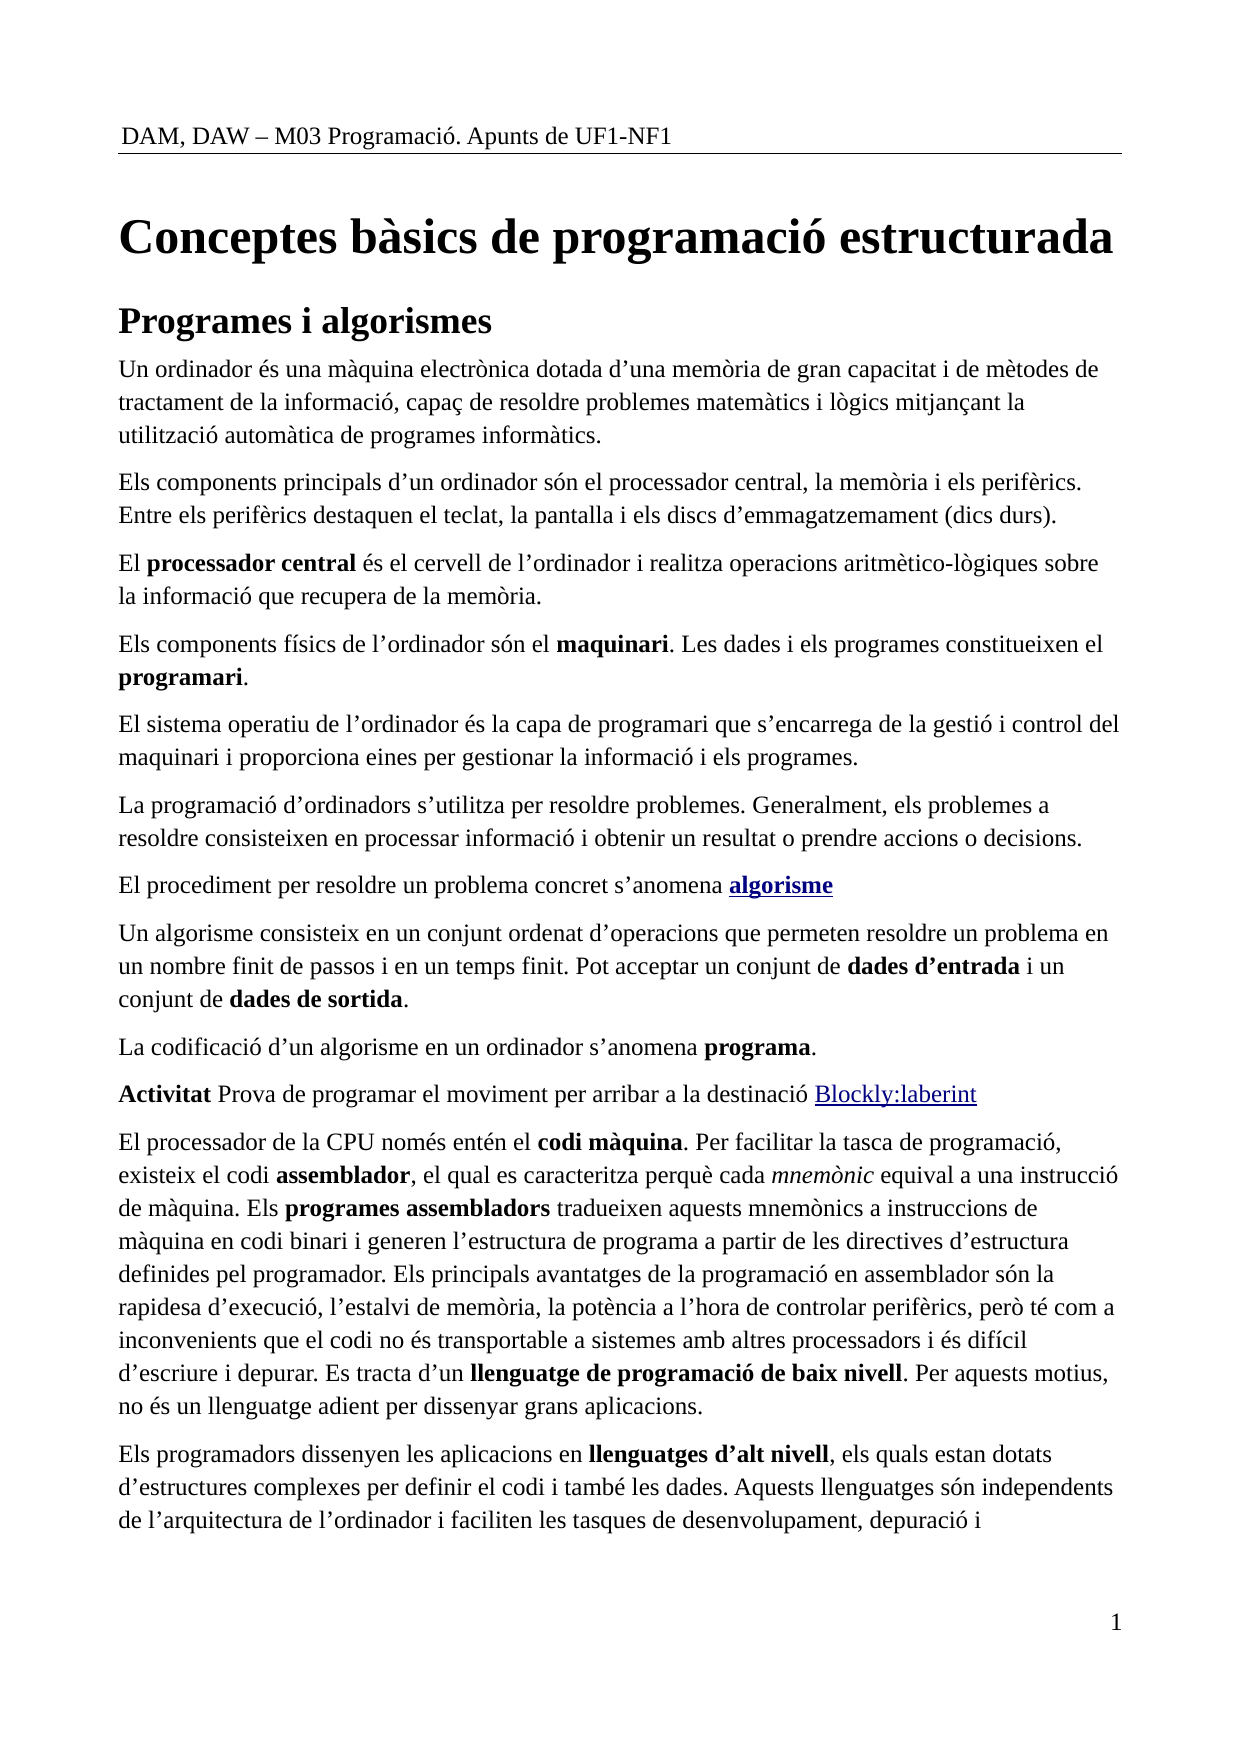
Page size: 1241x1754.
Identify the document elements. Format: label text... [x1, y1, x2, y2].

text La programació d’ordinadors s’utilitza per resoldre problemes. Generalment, els problemes a resoldre consisteixen en processar informació i obtenir un resultat o prendre accions o decisions. [118, 790, 1122, 852]
subtitle Conceptes bàsics de programació estructurada [118, 207, 1122, 265]
text La codificació d’un algorisme en un ordinador s’anomena programa. [118, 1032, 1122, 1061]
text Activitat Prova de programar el moviment per arribar a la destinació Blockly:laberint [118, 1079, 1122, 1108]
text El processador central és el cervell de l’ordinador i realitza operacions aritmètico-lògiques sobre la informació que recupera de la memòria. [118, 548, 1122, 610]
text Un algorisme consisteix en un conjunt ordenat d’operacions que permeten resoldre un problema en un nombre finit de passos i en un temps finit. Pot acceptar un conjunt de dades d’entrada i un conjunt de dades de sortida. [118, 918, 1122, 1013]
text Un ordinador és una màquina electrònica dotada d’una memòria de gran capacitat i de mètodes de tractament de la informació, capaç de resoldre problemes matemàtics i lògics mitjançant la utilització automàtica de programes informàtics. [118, 354, 1122, 448]
subtitle Programes i algorismes [118, 298, 1122, 341]
text Els components principals d’un ordinador són el processador central, la memòria i els perifèrics. Entre els perifèrics destaquen el teclat, la pantalla i els discs d’emmagatzemament (dics durs). [118, 467, 1122, 529]
text El procediment per resoldre un problema concret s’anomena algorisme [118, 871, 1122, 899]
text El sistema operatiu de l’ordinador és la capa de programari que s’encarrega de la gestió i control del maquinari i proporciona eines per gestionar la informació i els programes. [118, 709, 1122, 771]
text Els programadors dissenyen les aplicacions en llenguatges d’alt nivell, els quals estan dotats d’estructures complexes per definir el codi i també les dades. Aquests llenguatges són independents de l’arquitectura de l’ordinador i faciliten les tasques de desenvolupament, depuració i [118, 1439, 1122, 1533]
text Els components físics de l’ordinador són el maquinari. Les dades i els programes constitueixen el programari. [118, 629, 1122, 690]
text El processador de la CPU només entén el codi màquina. Per facilitar la tasca de programació, existeix el codi assemblador, el qual es caracteritza perquè cada mnemònic equival a una instrucció de màquina. Els programes assembladors tradueixen aquests mnemònics a instruccions de màquina en codi binari i generen l’estructura de programa a partir de les directives d’estructura definides pel programador. Els principals avantatges de la programació en assemblador són la rapidesa d’execució, l’estalvi de memòria, la potència a l’hora de controlar perifèrics, però té com a inconvenients que el codi no és transportable a sistemes amb altres processadors i és difícil d’escriure i depurar. Es tracta d’un llenguatge de programació de baix nivell. Per aquests motius, no és un llenguatge adient per dissenyar grans aplicacions. [118, 1127, 1122, 1420]
